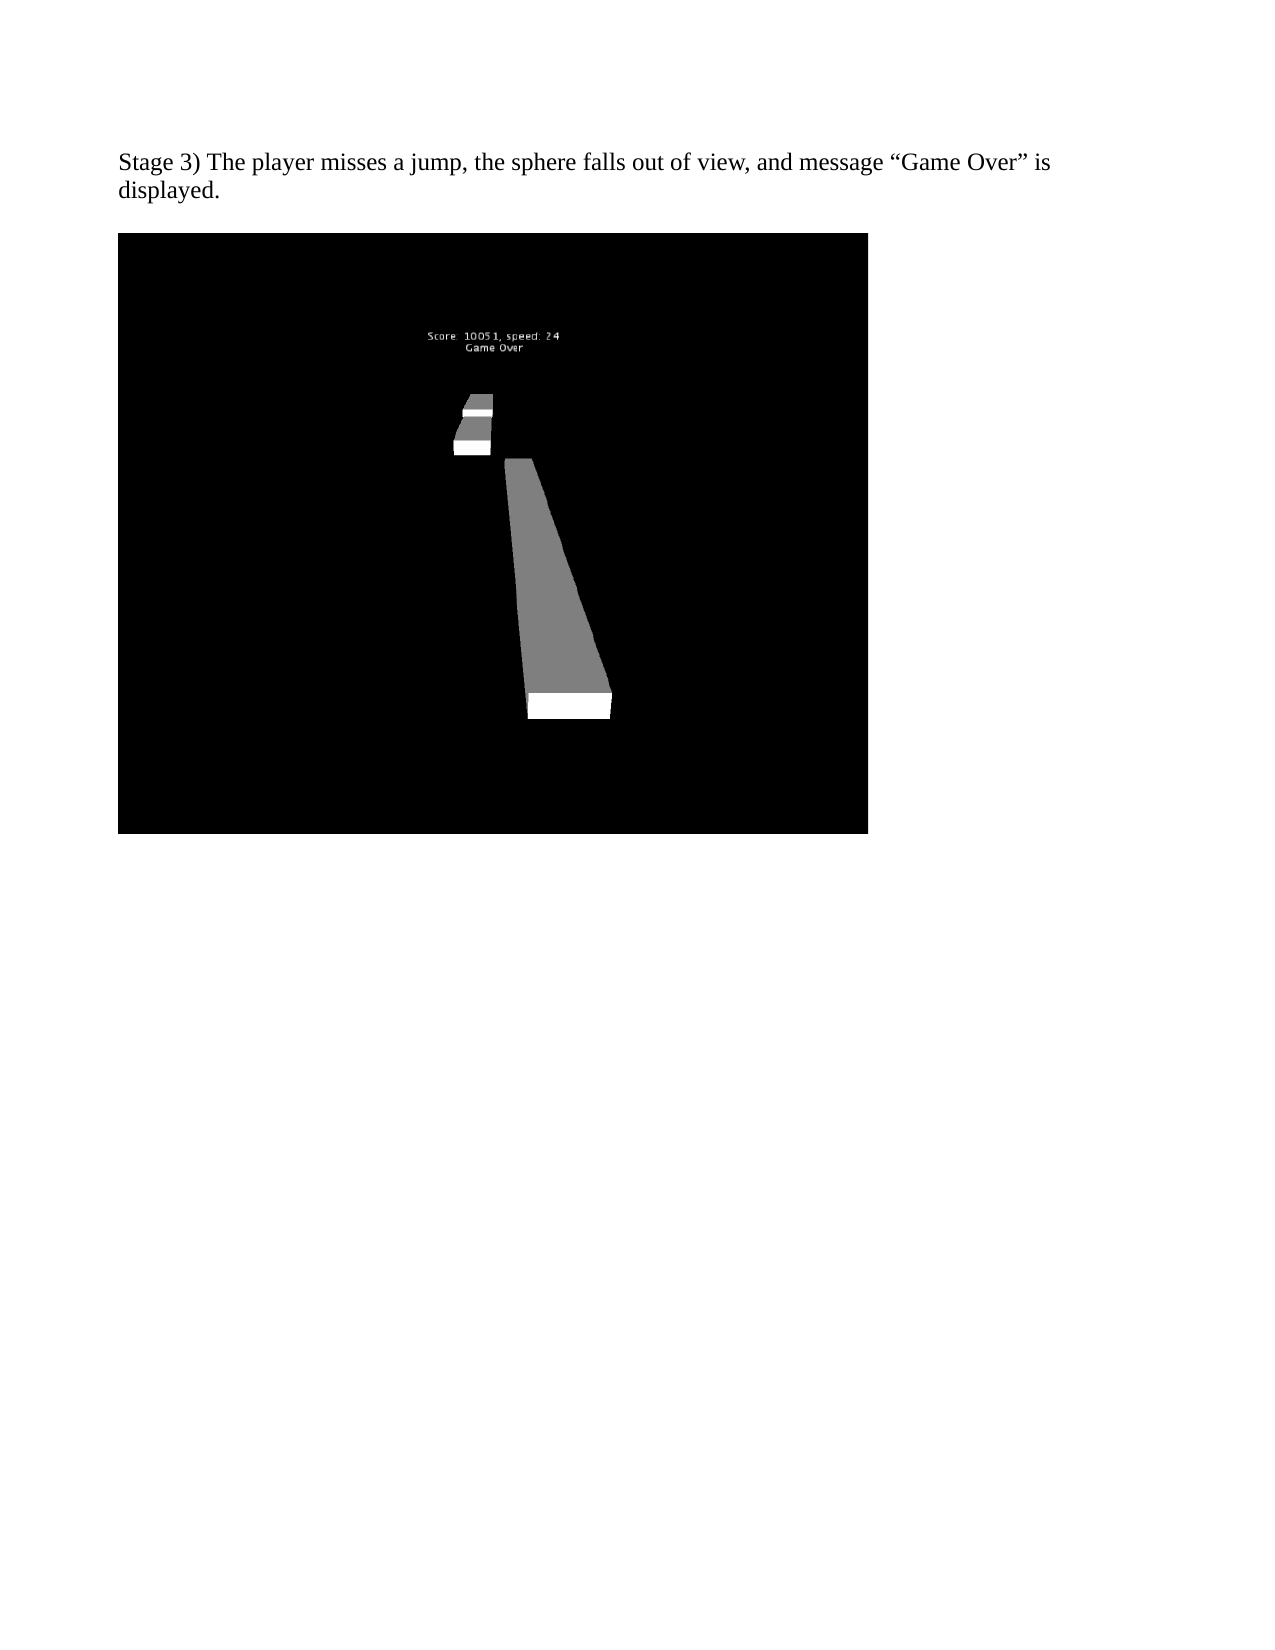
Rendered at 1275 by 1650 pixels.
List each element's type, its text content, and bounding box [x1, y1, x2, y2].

text Stage 3) The player misses a jump, the sphere falls out of view, and message “Game Over” is displayed. [118, 147, 1157, 204]
picture [118, 233, 869, 834]
